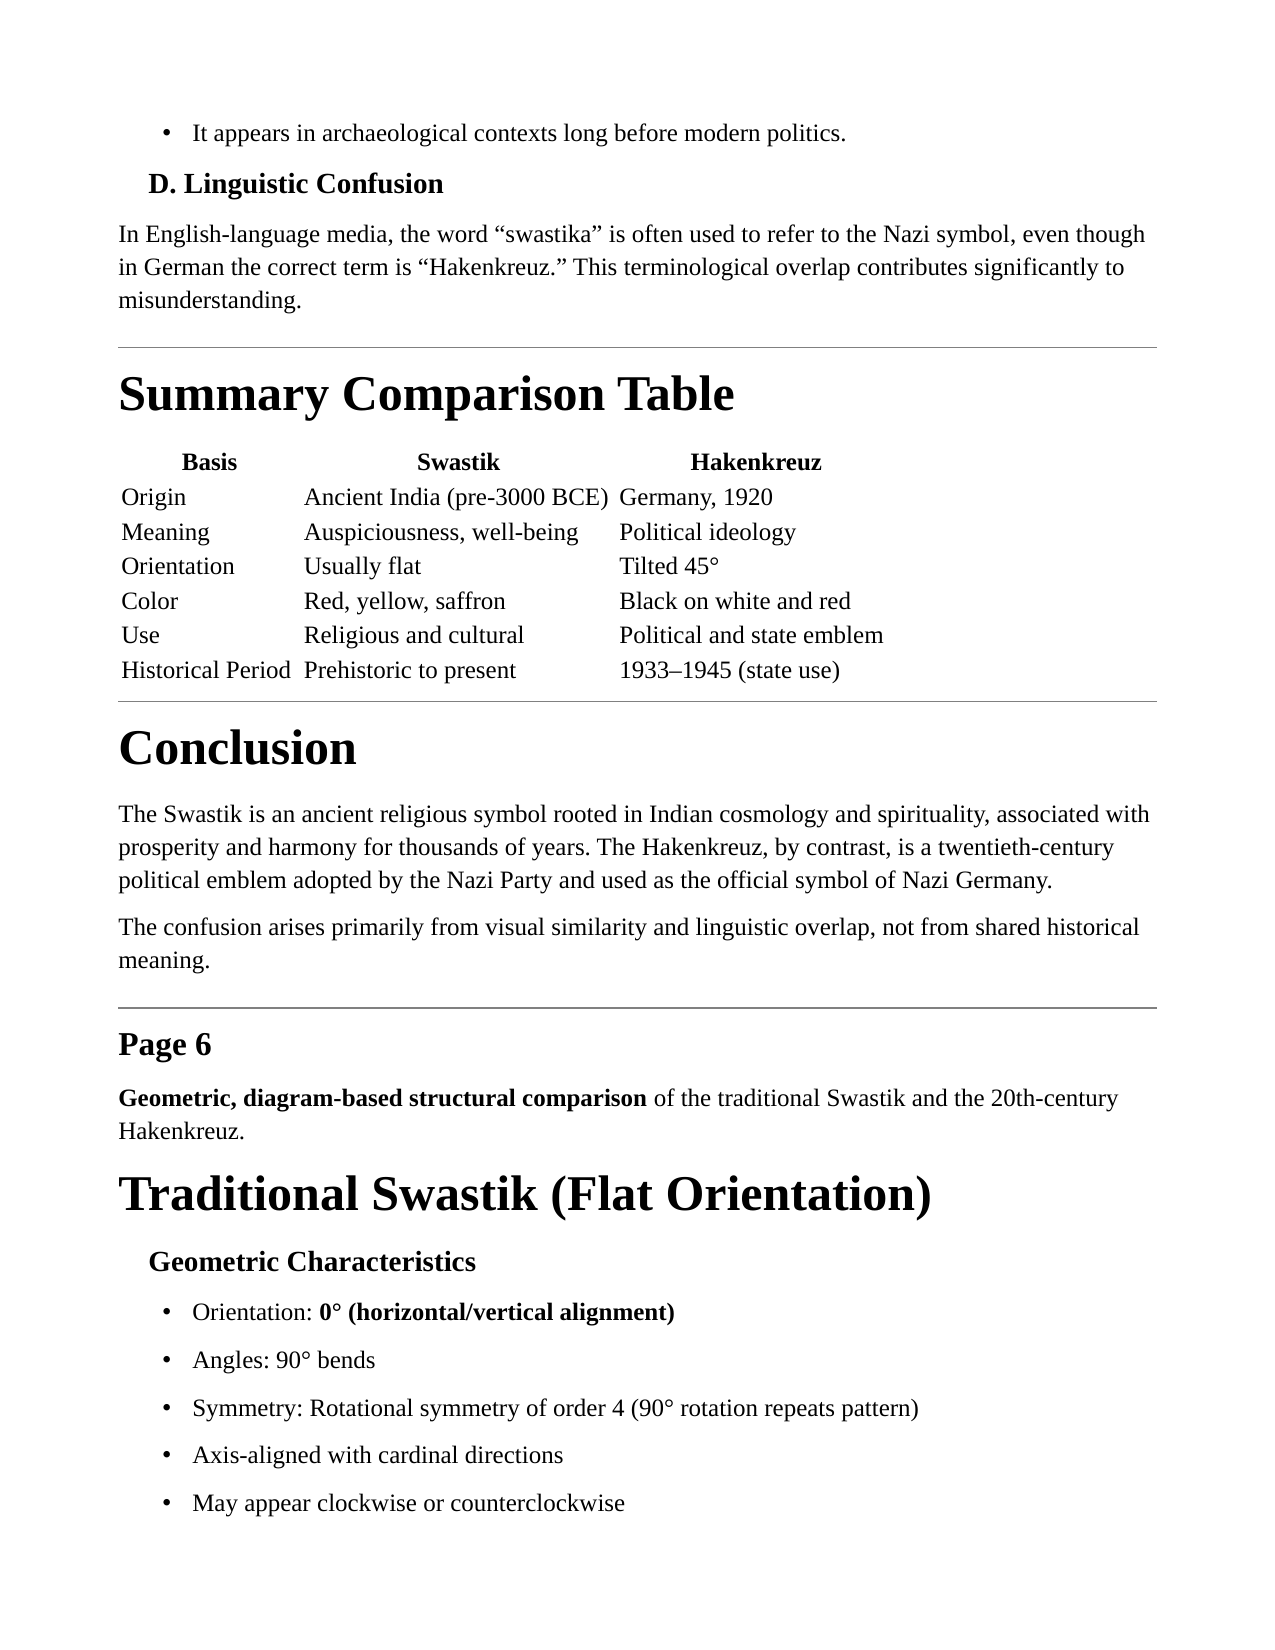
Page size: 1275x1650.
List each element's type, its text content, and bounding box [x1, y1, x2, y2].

table_header Hakenkreuz [616, 445, 896, 479]
table_cell Black on white and red [616, 583, 896, 617]
subtitle Conclusion [118, 718, 1157, 776]
table_cell Tilted 45° [616, 548, 896, 583]
table_cell Political ideology [616, 514, 896, 548]
table_cell Color [118, 583, 301, 617]
table_cell Meaning [118, 514, 301, 548]
list Symmetry: Rotational symmetry of order 4 (90° rotation repeats pattern) [162, 1393, 1157, 1421]
table_cell Historical Period [118, 652, 301, 687]
list Orientation: 0° (horizontal/vertical alignment) [162, 1297, 1157, 1326]
subtitle Traditional Swastik (Flat Orientation) [118, 1164, 1157, 1221]
text Geometric, diagram-based structural comparison of the traditional Swastik and the 20th-century Hakenkreuz. [118, 1083, 1157, 1145]
table_cell Use [118, 618, 301, 652]
list Angles: 90° bends [162, 1345, 1157, 1374]
table_cell Germany, 1920 [616, 479, 896, 514]
table_cell Usually flat [301, 548, 616, 583]
subtitle 🔹 D. Linguistic Confusion [118, 166, 1157, 199]
text In English-language media, the word “swastika” is often used to refer to the Nazi symbol, even though in German the correct term is “Hakenkreuz.” This terminological overlap contributes significantly to misunderstanding. [118, 219, 1157, 314]
table_cell Religious and cultural [301, 618, 616, 652]
list It appears in archaeological contexts long before modern politics. [162, 118, 1157, 147]
text The Swastik is an ancient religious symbol rooted in Indian cosmology and spirituality, associated with prosperity and harmony for thousands of years. The Hakenkreuz, by contrast, is a twentieth-century political emblem adopted by the Nazi Party and used as the official symbol of Nazi Germany. [118, 799, 1157, 893]
text The confusion arises primarily from visual similarity and linguistic overlap, not from shared historical meaning. [118, 912, 1157, 974]
table_header Basis [118, 445, 301, 479]
table_cell 1933–1945 (state use) [616, 652, 896, 687]
table_cell Auspiciousness, well-being [301, 514, 616, 548]
list May appear clockwise or counterclockwise [162, 1488, 1157, 1517]
table_cell Red, yellow, saffron [301, 583, 616, 617]
subtitle Summary Comparison Table [118, 364, 1157, 421]
table_cell Origin [118, 479, 301, 514]
list Axis-aligned with cardinal directions [162, 1440, 1157, 1469]
table_cell Prehistoric to present [301, 652, 616, 687]
subtitle 🔹 Geometric Characteristics [118, 1244, 1157, 1278]
table_cell Ancient India (pre-3000 BCE) [301, 479, 616, 514]
table_cell Orientation [118, 548, 301, 583]
table_cell Political and state emblem [616, 618, 896, 652]
table_header Swastik [301, 445, 616, 479]
text Page 6 [118, 1024, 1157, 1063]
